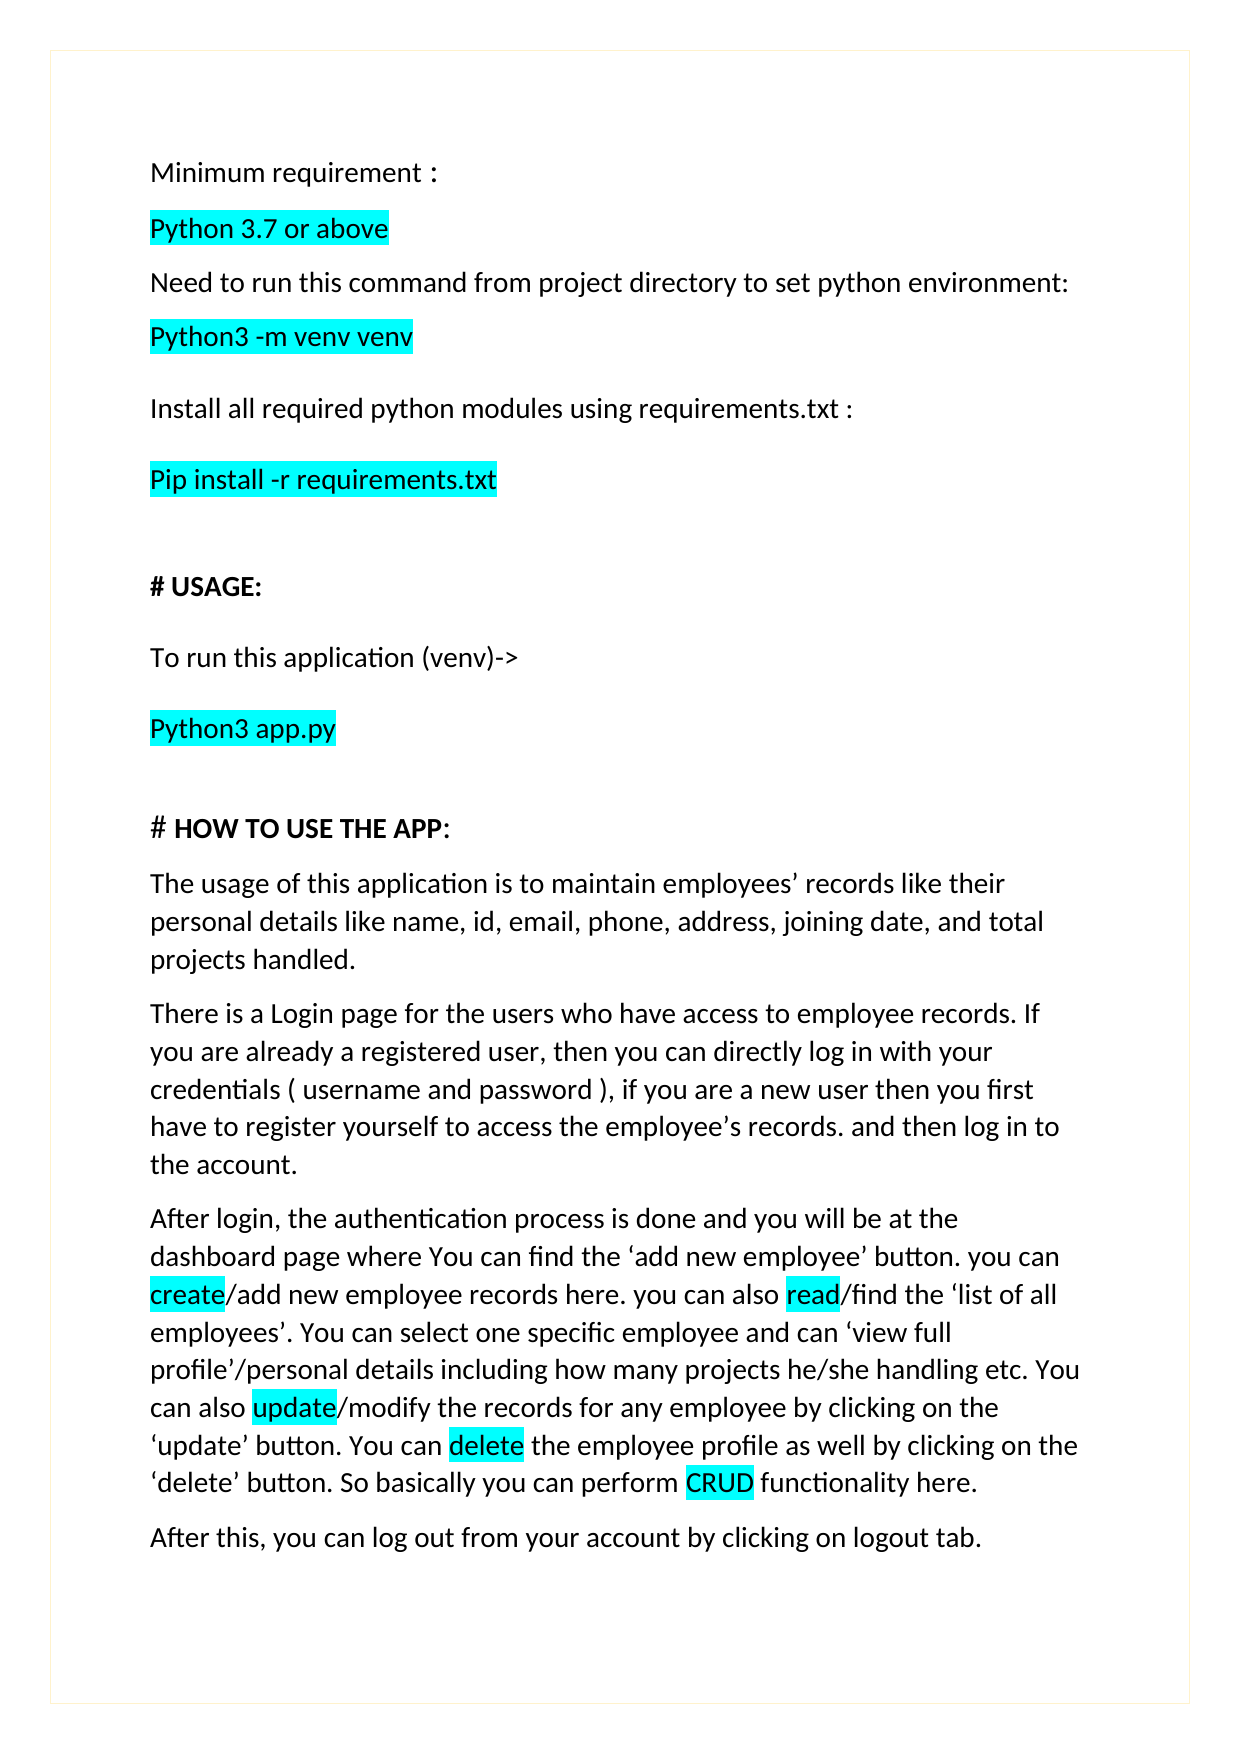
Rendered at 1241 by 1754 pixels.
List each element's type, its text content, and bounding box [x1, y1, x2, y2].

text Python3 app.py [150, 710, 1090, 746]
text # USAGE: [150, 568, 1090, 603]
text There is a Login page for the users who have access to employee records. If you are already a registered user, then you can directly log in with your credentials ( username and password ), if you are a new user then you first have to register yourself to access the employee’s records. and then log in to the account. [150, 995, 1090, 1182]
text After this, you can log out from your account by clicking on logout tab. [150, 1519, 1090, 1554]
text The usage of this application is to maintain employees’ records like their personal details like name, id, email, phone, address, joining date, and total projects handled. [150, 866, 1090, 977]
text Pip install -r requirements.txt [150, 461, 1090, 497]
text To run this application (venv)-> [150, 639, 1090, 675]
text Install all required python modules using requirements.txt : [150, 390, 1090, 425]
text Python 3.7 or above [150, 210, 1090, 245]
text Python3 -m venv venv [150, 318, 1090, 354]
text Need to run this command from project directory to set python environment: [150, 264, 1090, 300]
text Minimum requirement : [150, 150, 1090, 191]
text # HOW TO USE THE APP: [150, 806, 1090, 847]
text After login, the authentication process is done and you will be at the dashboard page where You can find the ‘add new employee’ button. you can create/add new employee records here. you can also read/find the ‘list of all employees’. You can select one specific employee and can ‘view full profile’/personal details including how many projects he/she handling etc. You can also update/modify the records for any employee by clicking on the ‘update’ button. You can delete the employee profile as well by clicking on the ‘delete’ button. So basically you can perform CRUD functionality here. [150, 1201, 1090, 1500]
